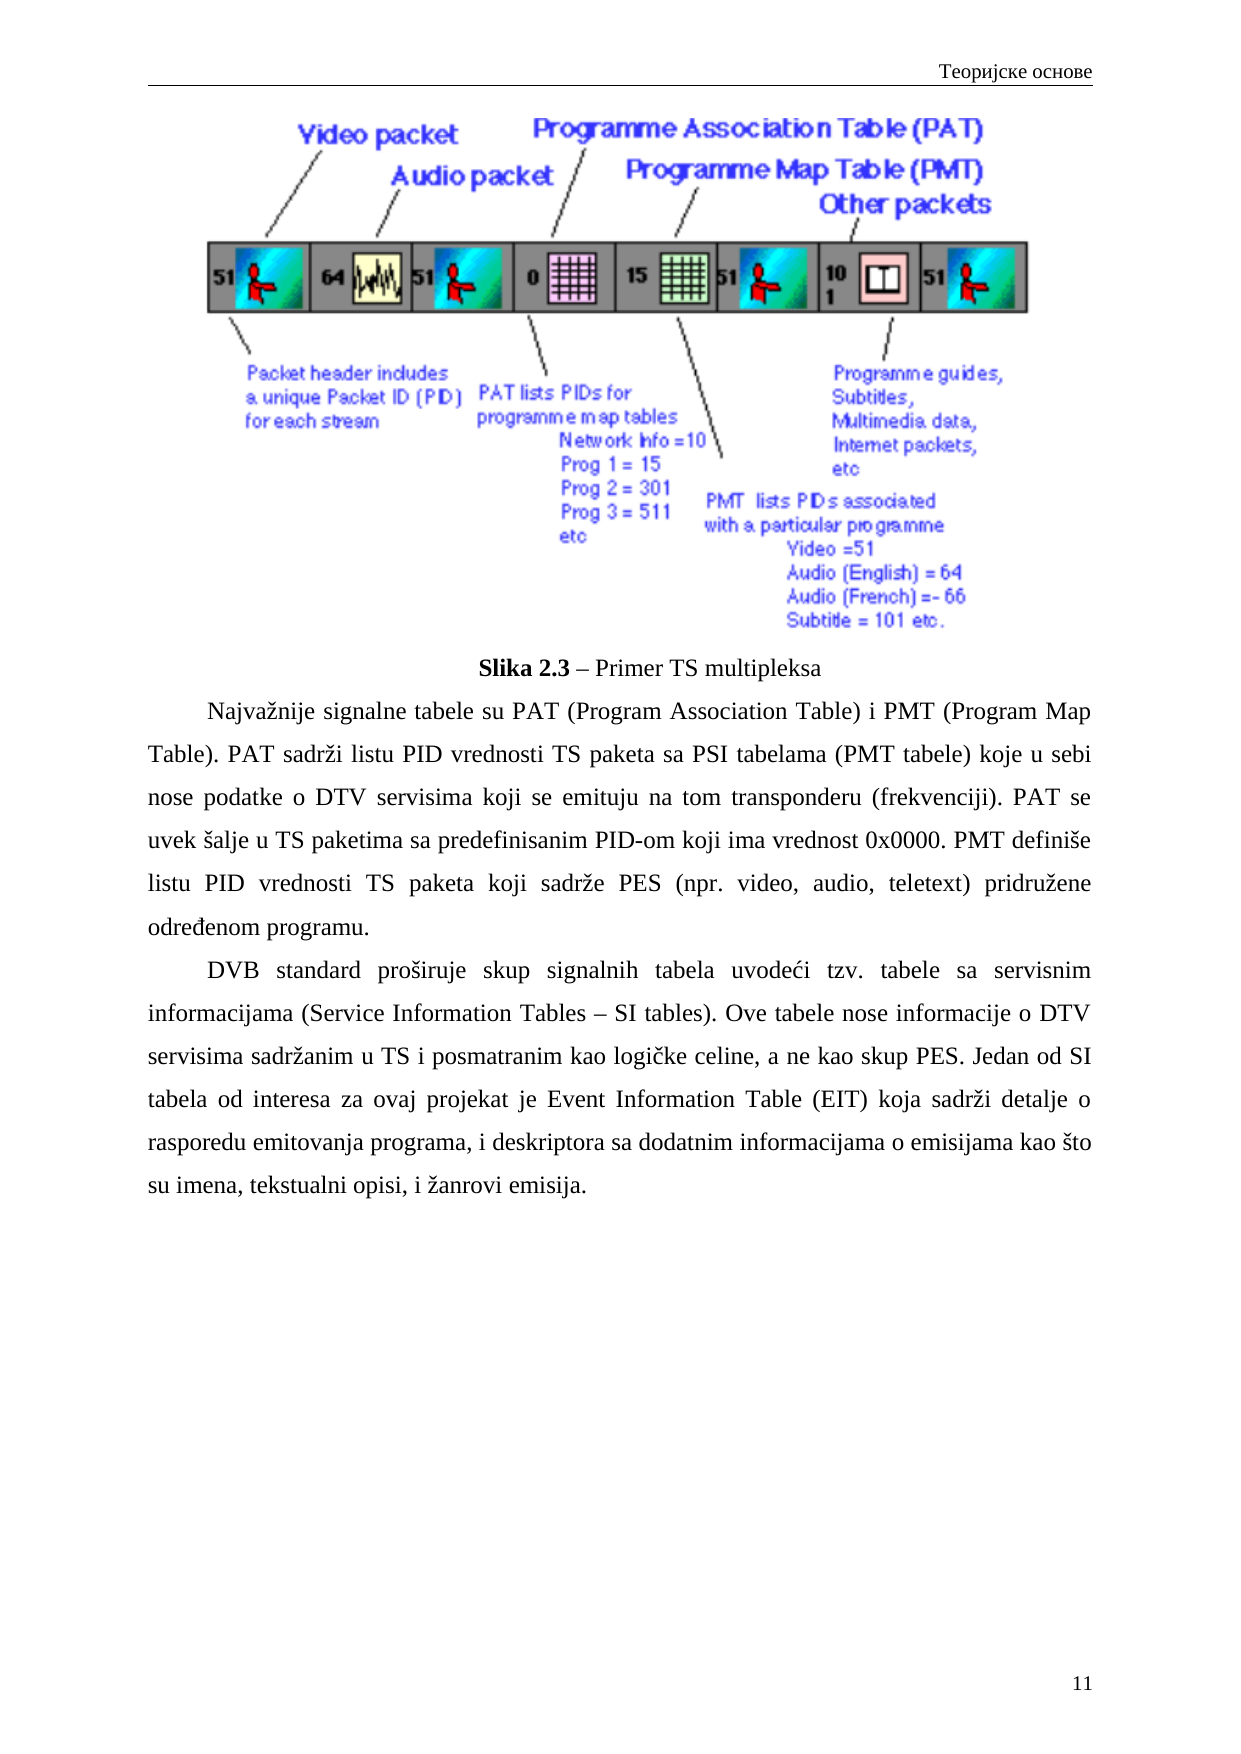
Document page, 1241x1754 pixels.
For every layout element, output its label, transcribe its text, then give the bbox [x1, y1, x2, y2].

text DVB standard proširuje skup signalnih tabela uvodeći tzv. tabele sa servisnim informacijama (Service Information Tables – SI tables). Ove tabele nose informacije o DTV servisima sadržanim u TS i posmatranim kao logičke celine, a ne kao skup PES. Jedan od SI tabela od interesa za ovaj projekat je Event Information Table (EIT) koja sadrži detalje o rasporedu emitovanja programa, i deskriptora sa dodatnim informacijama o emisijama kao što su imena, tekstualni opisi, i žanrovi emisija. [148, 955, 1093, 1199]
text Slika 2.3 – Primer TS multipleksa [148, 118, 1093, 682]
text Najvažnije signalne tabele su PAT (Program Association Table) i PMT (Program Map Table). PAT sadrži listu PID vrednosti TS paketa sa PSI tabelama (PMT tabele) koje u sebi nose podatke o DTV servisima koji se emituju na tom transponderu (frekvenciji). PAT se uvek šalje u TS paketima sa predefinisanim PID-om koji ima vrednost 0x0000. PMT definiše listu PID vrednosti TS paketa koji sadrže PES (npr. video, audio, teletext) pridružene određenom programu. [148, 696, 1093, 940]
picture [148, 118, 1092, 639]
